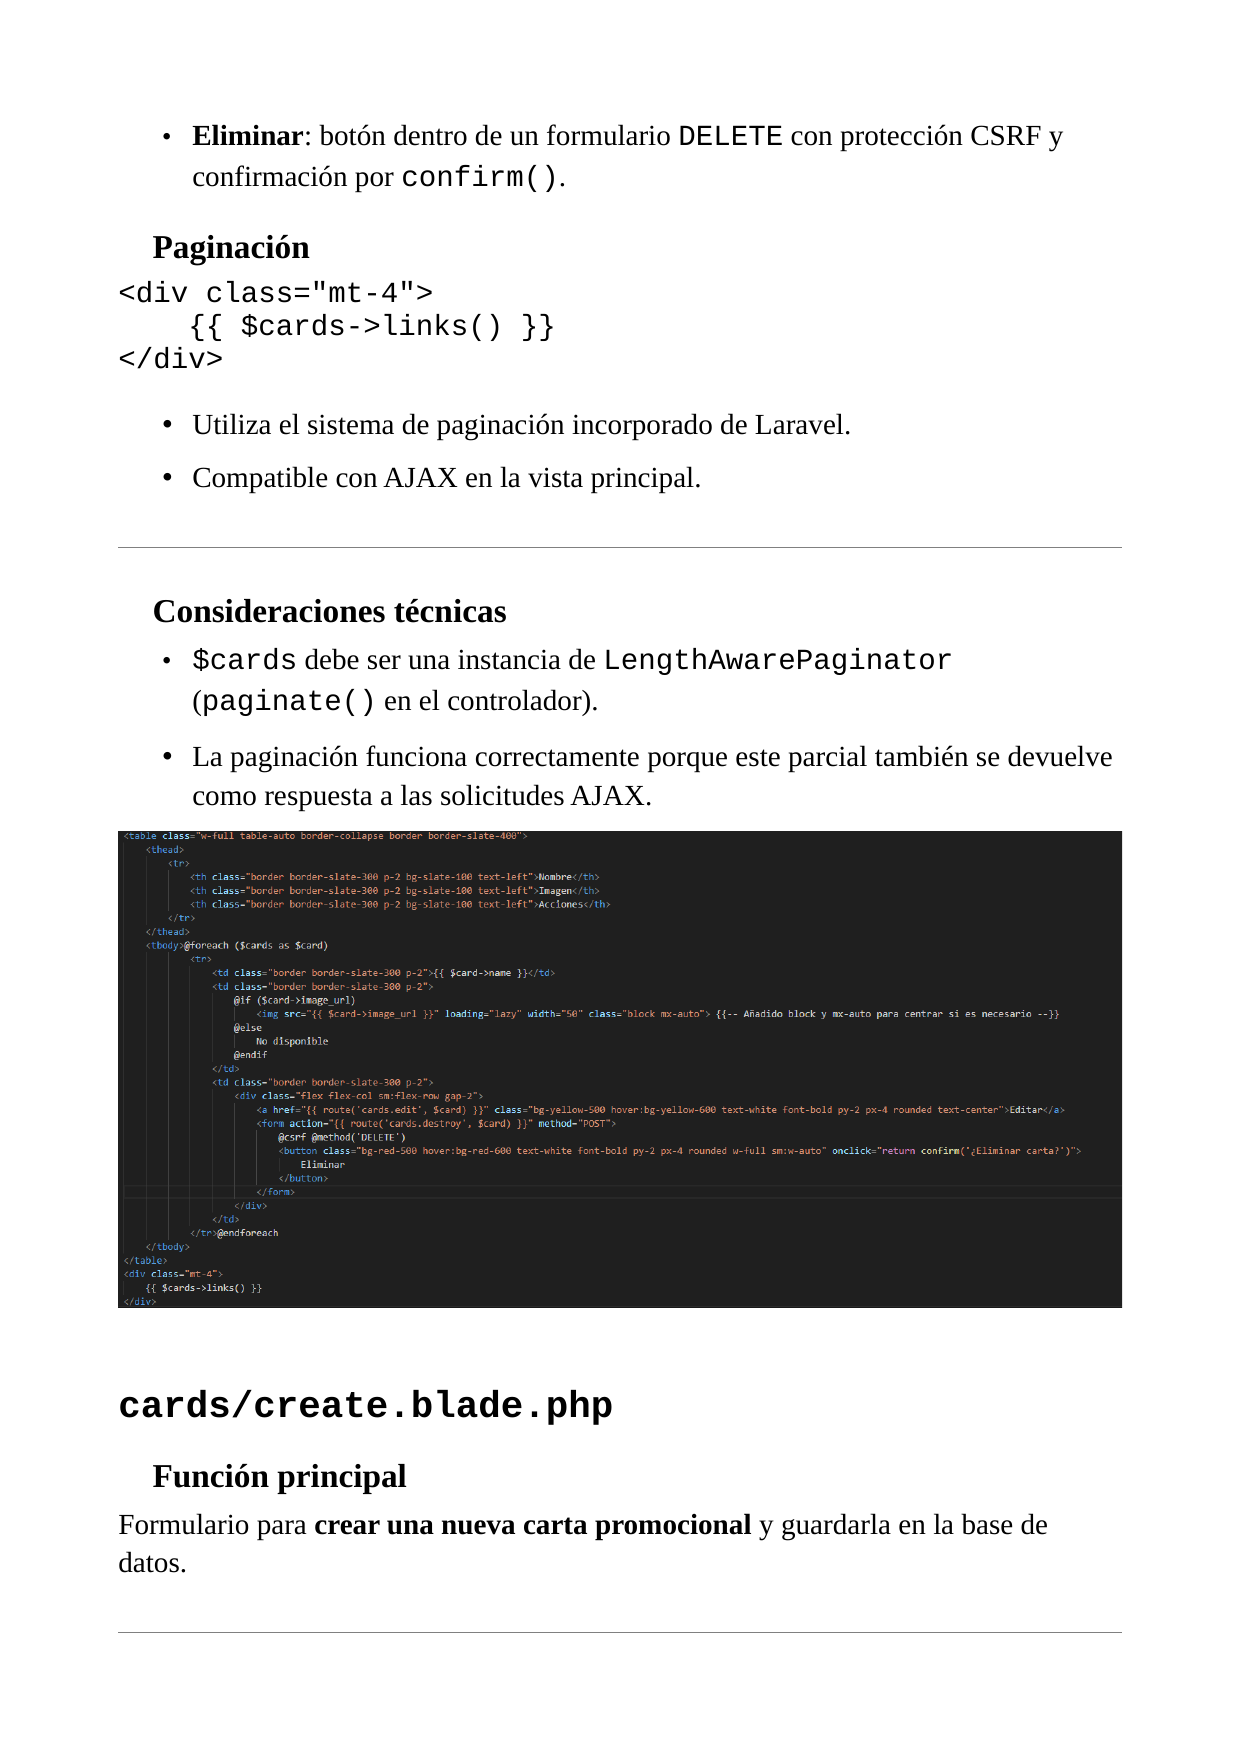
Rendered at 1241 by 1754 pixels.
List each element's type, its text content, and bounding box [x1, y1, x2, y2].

subtitle 🔹 Paginación [118, 228, 1122, 266]
list Compatible con AJAX en la vista principal. [162, 460, 1122, 494]
text </div> [118, 344, 1122, 377]
list $cards debe ser una instancia de LengthAwarePaginator (paginate() en el controlador). [162, 642, 1122, 719]
text {{ $cards->links() }} [118, 311, 1122, 344]
text <div class="mt-4"> [118, 278, 1122, 311]
list La paginación funciona correctamente porque este parcial también se devuelve como respuesta a las solicitudes AJAX. [162, 739, 1122, 811]
picture [118, 831, 1123, 1308]
subtitle 🧠 Consideraciones técnicas [118, 591, 1122, 630]
list Eliminar: botón dentro de un formulario DELETE con protección CSRF y confirmación por confirm(). [162, 118, 1122, 195]
subtitle cards/create.blade.php [118, 1386, 1122, 1429]
text Formulario para crear una nueva carta promocional y guardarla en la base de datos. [118, 1507, 1122, 1579]
list Utiliza el sistema de paginación incorporado de Laravel. [162, 407, 1122, 441]
subtitle 🧩 Función principal [118, 1456, 1122, 1494]
